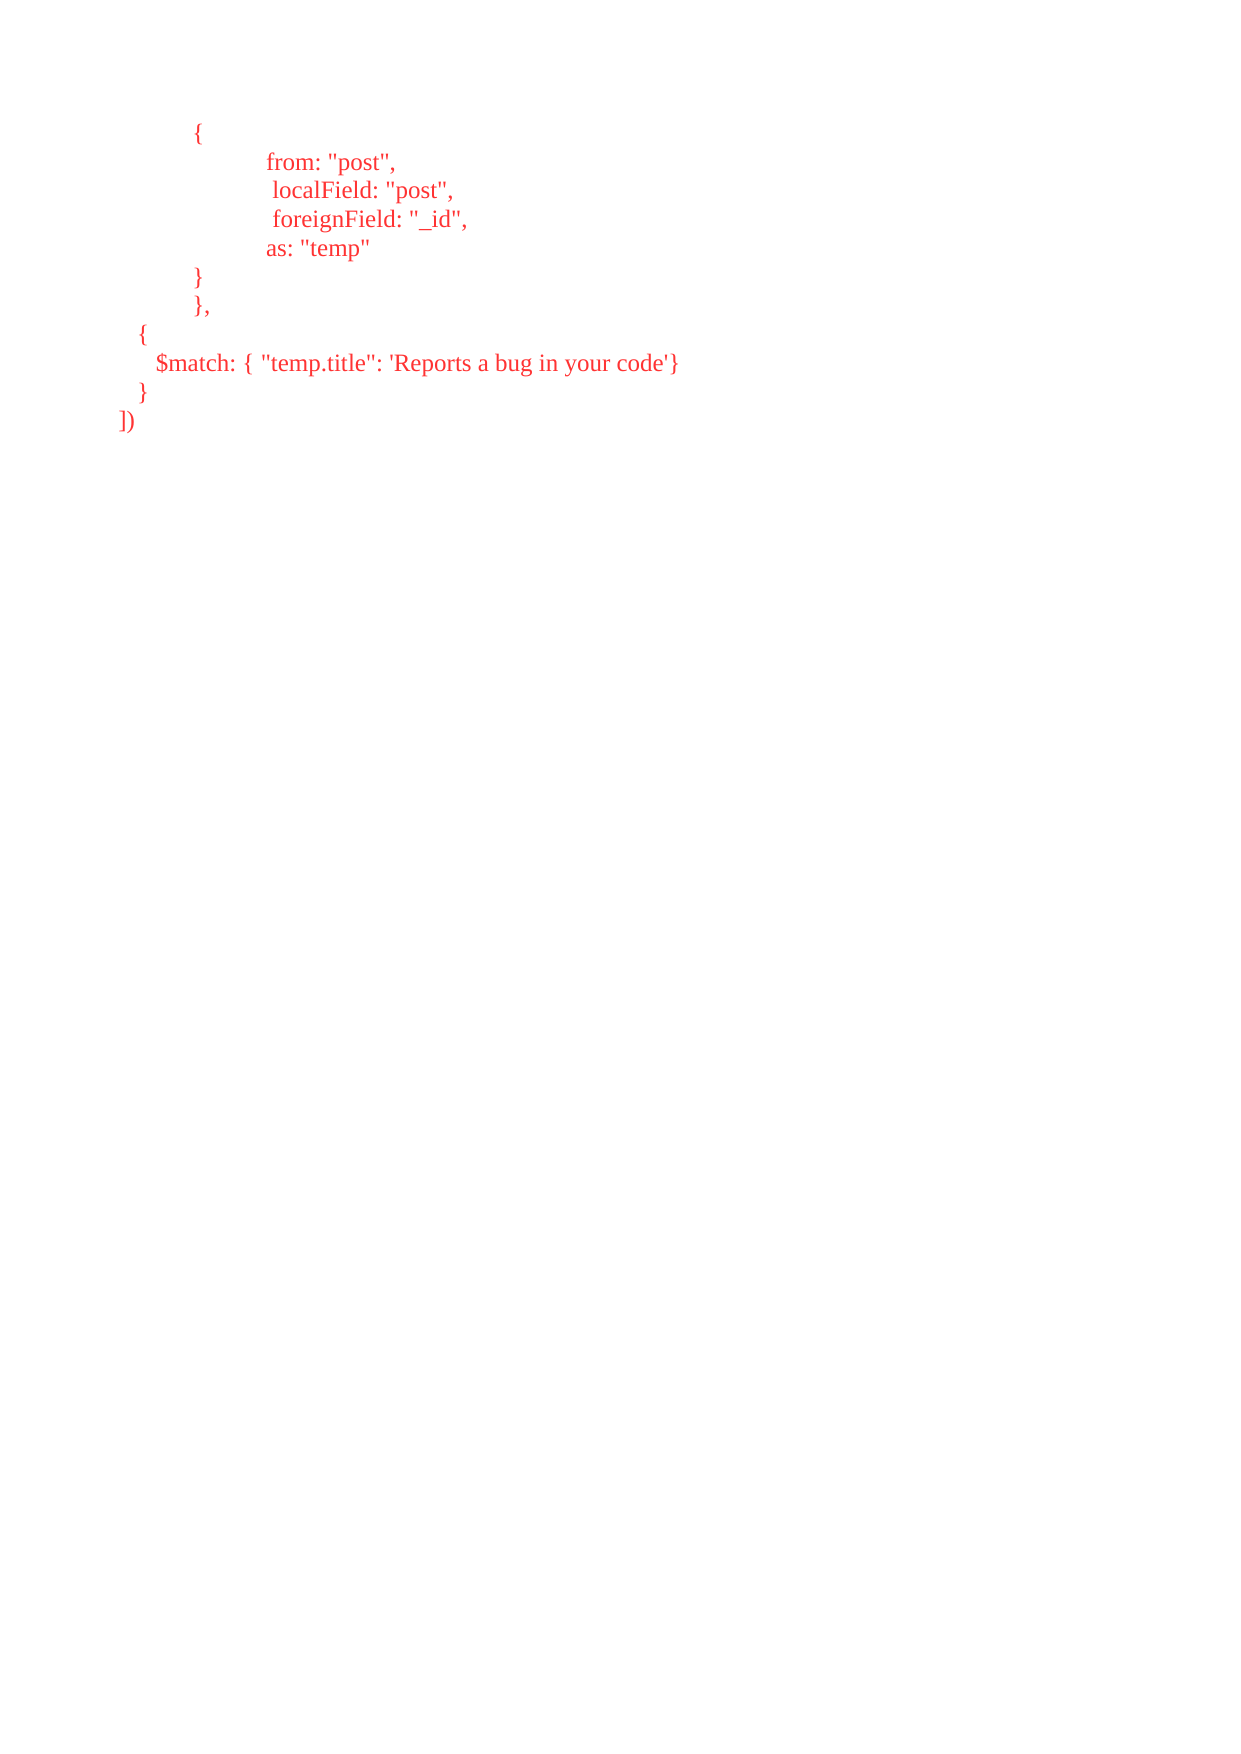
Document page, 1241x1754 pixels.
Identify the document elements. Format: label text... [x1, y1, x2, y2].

text { [118, 118, 1122, 147]
text as: "temp" [118, 233, 1122, 262]
text from: "post", [118, 147, 1122, 176]
text ]) [118, 406, 1122, 434]
text localField: "post", [118, 176, 1122, 204]
text } [118, 377, 1122, 406]
text foreignField: "_id", [118, 204, 1122, 233]
text } [118, 262, 1122, 291]
text $match: { "temp.title": 'Reports a bug in your code'} [118, 348, 1122, 377]
text }, [118, 291, 1122, 319]
text { [118, 319, 1122, 348]
